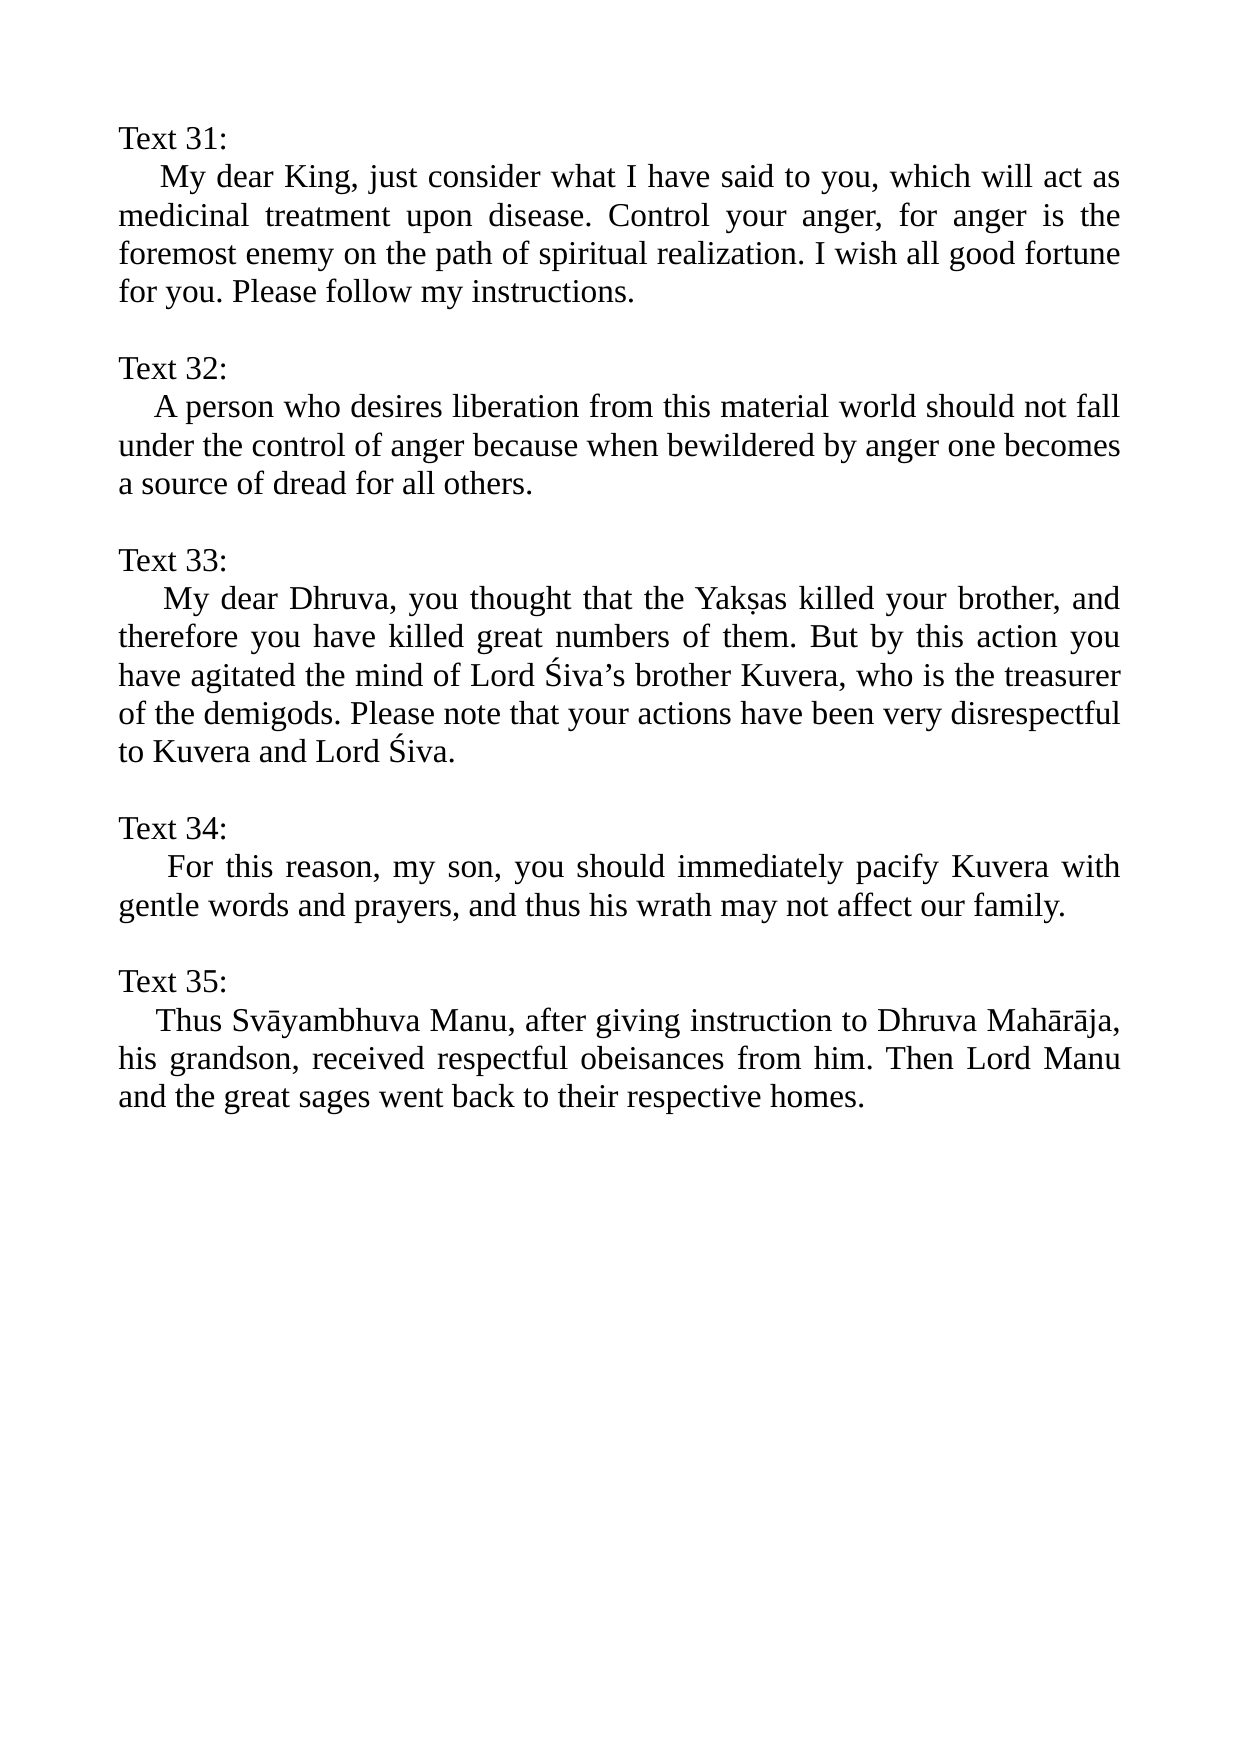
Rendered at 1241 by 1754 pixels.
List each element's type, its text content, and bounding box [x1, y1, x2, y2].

text My dear Dhruva, you thought that the Yakṣas killed your brother, and therefore you have killed great numbers of them. But by this action you have agitated the mind of Lord Śiva’s brother Kuvera, who is the treasurer of the demigods. Please note that your actions have been very disrespectful to Kuvera and Lord Śiva. [118, 578, 1122, 770]
text My dear King, just consider what I have said to you, which will act as medicinal treatment upon disease. Control your anger, for anger is the foremost enemy on the path of spiritual realization. I wish all good fortune for you. Please follow my instructions. [118, 156, 1122, 310]
text Text 34: [118, 808, 1122, 846]
text Text 33: [118, 540, 1122, 578]
text For this reason, my son, you should immediately pacify Kuvera with gentle words and prayers, and thus his wrath may not affect our family. [118, 846, 1122, 923]
text Text 31: [118, 118, 1122, 156]
text A person who desires liberation from this material world should not fall under the control of anger because when bewildered by anger one becomes a source of dread for all others. [118, 386, 1122, 501]
text Thus Svāyambhuva Manu, after giving instruction to Dhruva Mahārāja, his grandson, received respectful obeisances from him. Then Lord Manu and the great sages went back to their respective homes. [118, 1000, 1122, 1115]
text Text 32: [118, 348, 1122, 386]
text Text 35: [118, 961, 1122, 1000]
